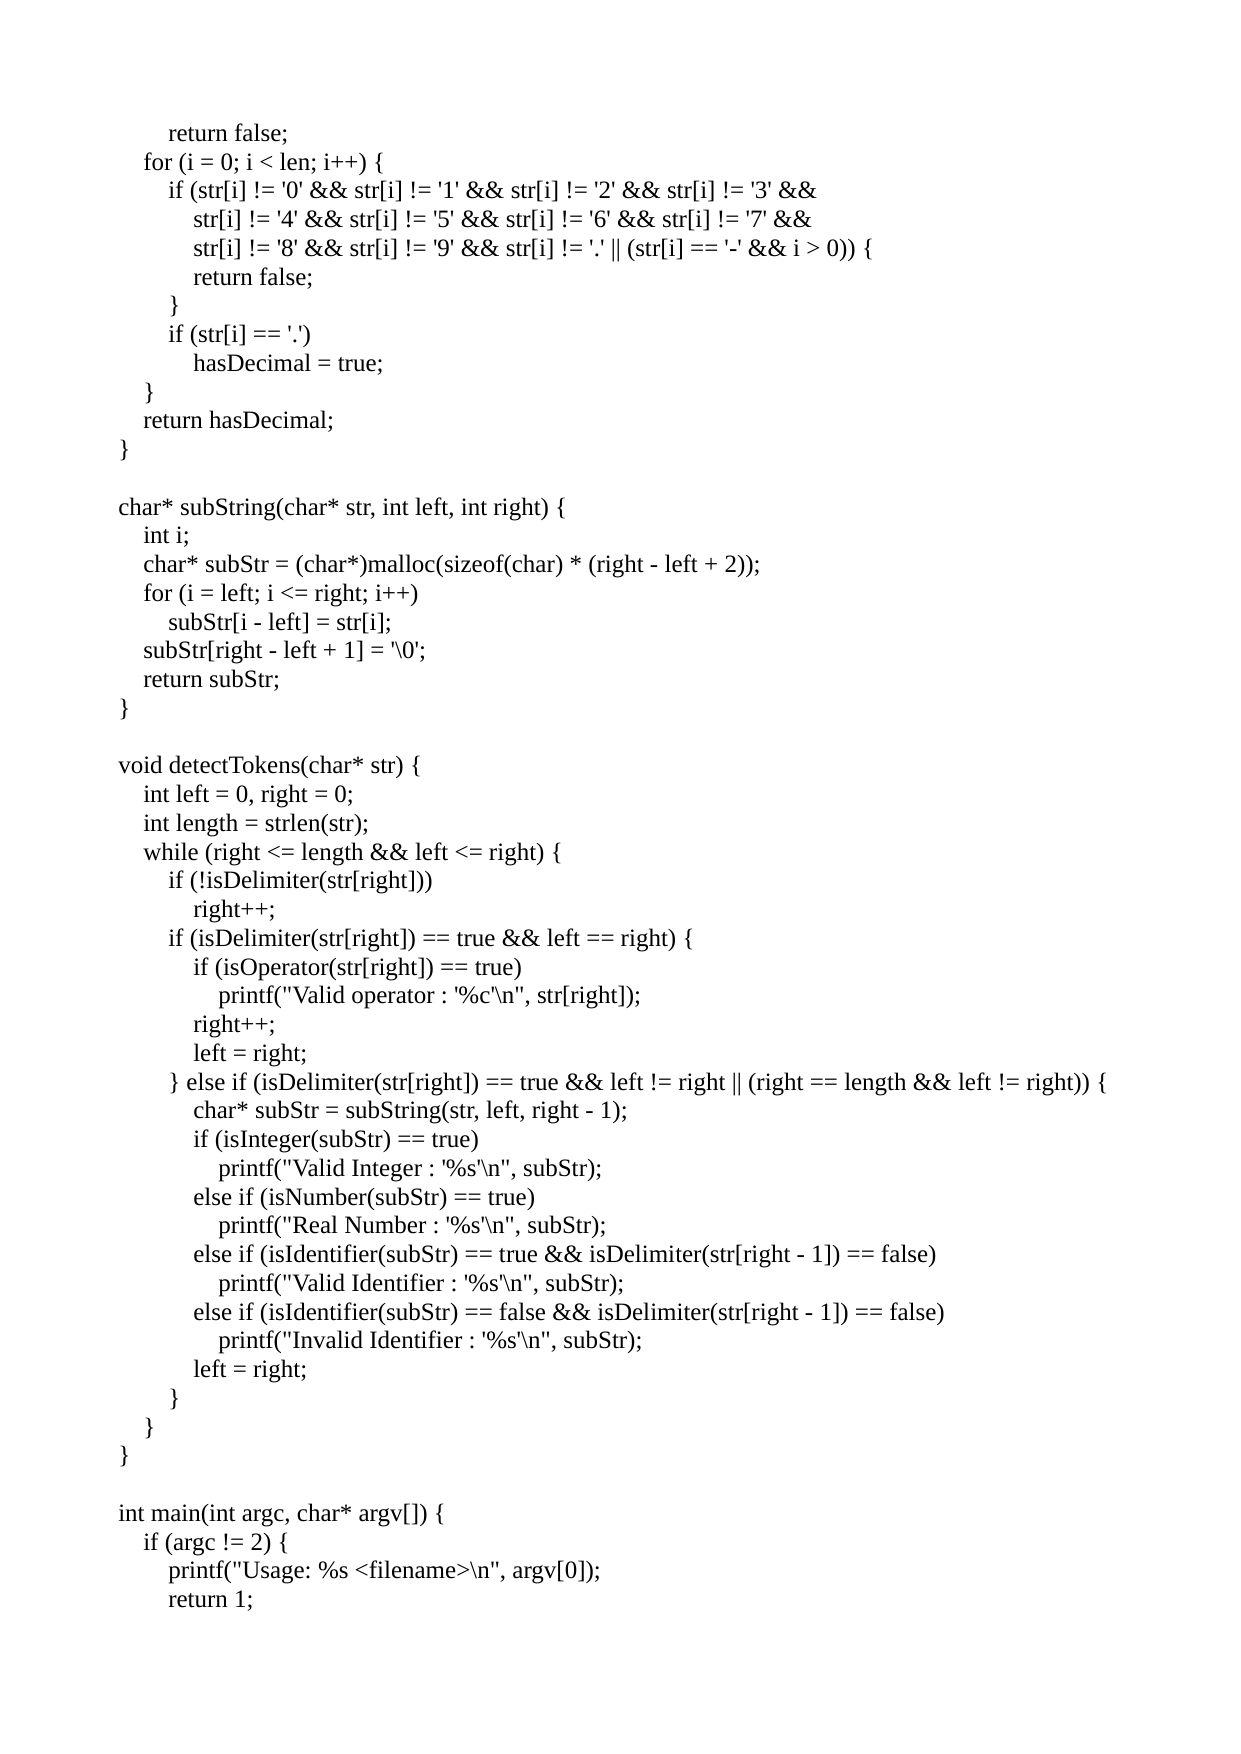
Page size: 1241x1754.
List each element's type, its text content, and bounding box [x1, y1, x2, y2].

text } [118, 434, 1122, 463]
text int main(int argc, char* argv[]) { [118, 1498, 1122, 1527]
text char* subStr = (char*)malloc(sizeof(char) * (right - left + 2)); [118, 549, 1122, 578]
text if (isDelimiter(str[right]) == true && left == right) { [118, 923, 1122, 952]
text char* subString(char* str, int left, int right) { [118, 492, 1122, 521]
text } [118, 1441, 1122, 1469]
text for (i = left; i <= right; i++) [118, 578, 1122, 607]
text if (isOperator(str[right]) == true) [118, 952, 1122, 981]
text printf("Usage: %s <filename>\n", argv[0]); [118, 1556, 1122, 1584]
text void detectTokens(char* str) { [118, 751, 1122, 779]
text if (isInteger(subStr) == true) [118, 1124, 1122, 1153]
text str[i] != '4' && str[i] != '5' && str[i] != '6' && str[i] != '7' && [118, 204, 1122, 233]
text else if (isNumber(subStr) == true) [118, 1182, 1122, 1211]
text int length = strlen(str); [118, 808, 1122, 837]
text } [118, 693, 1122, 722]
text return false; [118, 262, 1122, 291]
text } [118, 291, 1122, 319]
text return 1; [118, 1584, 1122, 1613]
text left = right; [118, 1038, 1122, 1067]
text right++; [118, 894, 1122, 923]
text char* subStr = subString(str, left, right - 1); [118, 1096, 1122, 1124]
text if (!isDelimiter(str[right])) [118, 866, 1122, 894]
text else if (isIdentifier(subStr) == true && isDelimiter(str[right - 1]) == false) [118, 1239, 1122, 1268]
text str[i] != '8' && str[i] != '9' && str[i] != '.' || (str[i] == '-' && i > 0)) { [118, 233, 1122, 262]
text left = right; [118, 1354, 1122, 1383]
text printf("Valid operator : '%c'\n", str[right]); [118, 981, 1122, 1009]
text } else if (isDelimiter(str[right]) == true && left != right || (right == length && left != right)) { [118, 1067, 1122, 1096]
text printf("Valid Integer : '%s'\n", subStr); [118, 1153, 1122, 1182]
text else if (isIdentifier(subStr) == false && isDelimiter(str[right - 1]) == false) [118, 1297, 1122, 1326]
text return hasDecimal; [118, 406, 1122, 434]
text subStr[right - left + 1] = '\0'; [118, 636, 1122, 664]
text if (argc != 2) { [118, 1527, 1122, 1556]
text int left = 0, right = 0; [118, 779, 1122, 808]
text subStr[i - left] = str[i]; [118, 607, 1122, 636]
text for (i = 0; i < len; i++) { [118, 147, 1122, 176]
text right++; [118, 1009, 1122, 1038]
text } [118, 1383, 1122, 1412]
text int i; [118, 521, 1122, 549]
text return subStr; [118, 664, 1122, 693]
text if (str[i] == '.') [118, 319, 1122, 348]
text printf("Valid Identifier : '%s'\n", subStr); [118, 1268, 1122, 1297]
text printf("Real Number : '%s'\n", subStr); [118, 1211, 1122, 1239]
text hasDecimal = true; [118, 348, 1122, 377]
text while (right <= length && left <= right) { [118, 837, 1122, 866]
text } [118, 1412, 1122, 1441]
text if (str[i] != '0' && str[i] != '1' && str[i] != '2' && str[i] != '3' && [118, 176, 1122, 204]
text return false; [118, 118, 1122, 147]
text printf("Invalid Identifier : '%s'\n", subStr); [118, 1326, 1122, 1354]
text } [118, 377, 1122, 406]
